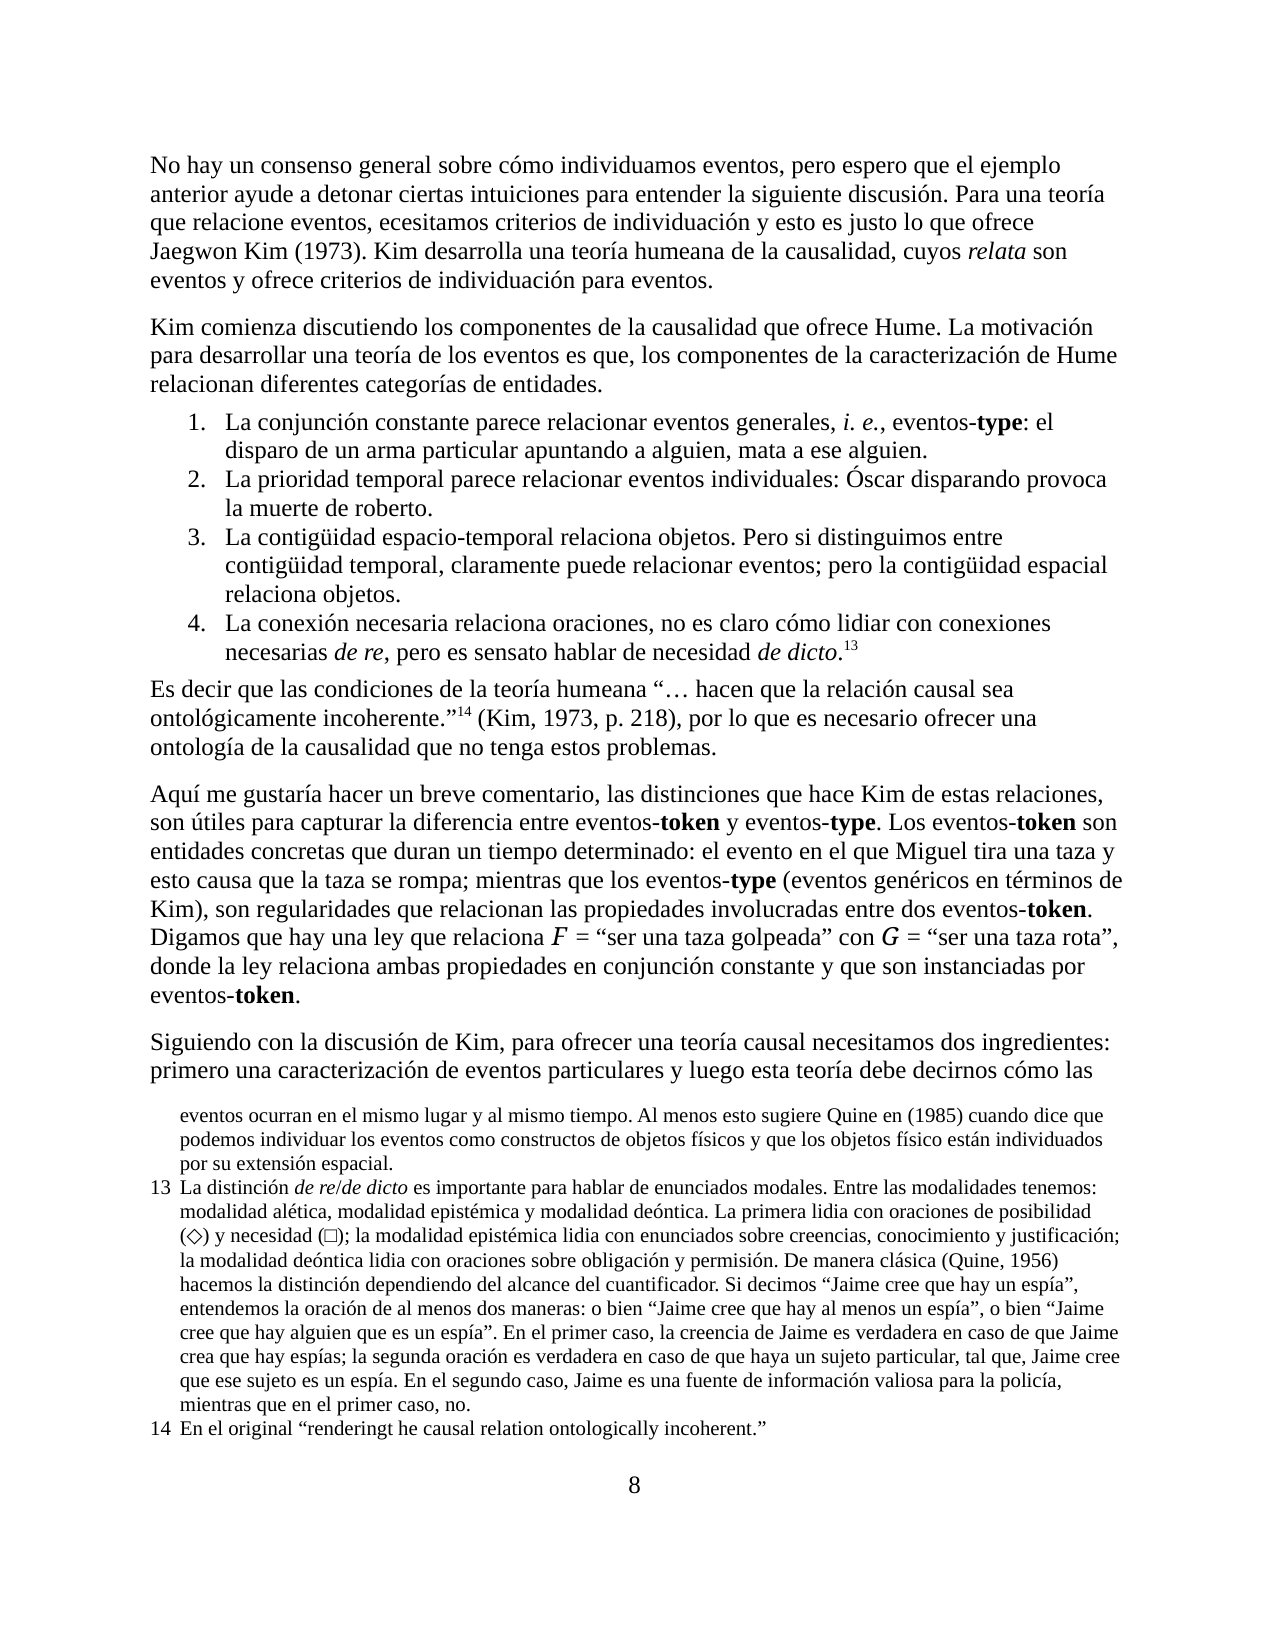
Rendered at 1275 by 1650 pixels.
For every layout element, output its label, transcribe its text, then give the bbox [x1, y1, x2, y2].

text En el original “renderingt he causal relation ontologically incoherent.” [150, 1416, 1125, 1440]
text eventos ocurran en el mismo lugar y al mismo tiempo. Al menos esto sugiere Quine en (1985) cuando dice que podemos individuar los eventos como constructos de objetos físicos y que los objetos físico están individuados por su extensión espacial. [150, 1103, 1125, 1175]
list La prioridad temporal parece relacionar eventos individuales: Óscar disparando provoca la muerte de roberto. [187, 464, 1125, 522]
text Siguiendo con la discusión de Kim, para ofrecer una teoría causal necesitamos dos ingredientes: primero una caracterización de eventos particulares y luego esta teoría debe decirnos cómo las propiedades involucradas en los eventos-token están causalmente relacionadas y obtener eventos genéricos. Comenzando con la individuación de eventos, nuestro ejemplo anterior se puede analizar en los siguientes términos: (i) “la taza es golpeada por Miguel en ” y (ii)“la taza se rompe en ”. Para dar una estructura a nuestros eventos anteriores, usamos la siguiente formalización: (i) = y (ii) = . [150, 1027, 1125, 1084]
text Kim comienza discutiendo los componentes de la causalidad que ofrece Hume. La motivación para desarrollar una teoría de los eventos es que, los componentes de la caracterización de Hume relacionan diferentes categorías de entidades. [150, 312, 1125, 398]
list La conjunción constante parece relacionar eventos generales, i. e., eventos-type: el disparo de un arma particular apuntando a alguien, mata a ese alguien. [187, 407, 1125, 464]
list La contigüidad espacio-temporal relaciona objetos. Pero si distinguimos entre contigüidad temporal, claramente puede relacionar eventos; pero la contigüidad espacial relaciona objetos. [187, 522, 1125, 608]
text No hay un consenso general sobre cómo individuamos eventos, pero espero que el ejemplo anterior ayude a detonar ciertas intuiciones para entender la siguiente discusión. Para una teoría que relacione eventos, ecesitamos criterios de individuación y esto es justo lo que ofrece Jaegwon Kim (1973). Kim desarrolla una teoría humeana de la causalidad, cuyos relata son eventos y ofrece criterios de individuación para eventos. [150, 150, 1125, 294]
list La conexión necesaria relaciona oraciones, no es claro cómo lidiar con conexiones necesarias de re, pero es sensato hablar de necesidad de dicto. [187, 608, 1125, 666]
list La distinción de re/de dicto es importante para hablar de enunciados modales. Entre las modalidades tenemos: modalidad alética, modalidad epistémica y modalidad deóntica. La primera lidia con oraciones de posibilidad (◇) y necesidad (□); la modalidad epistémica lidia con enunciados sobre creencias, conocimiento y justificación; la modalidad deóntica lidia con oraciones sobre obligación y permisión. De manera clásica (Quine, 1956) hacemos la distinción dependiendo del alcance del cuantificador. Si decimos “Jaime cree que hay un espía”, entendemos la oración de al menos dos maneras: o bien “Jaime cree que hay al menos un espía”, o bien “Jaime cree que hay alguien que es un espía”. En el primer caso, la creencia de Jaime es verdadera en caso de que Jaime crea que hay espías; la segunda oración es verdadera en caso de que haya un sujeto particular, tal que, Jaime cree que ese sujeto es un espía. En el segundo caso, Jaime es una fuente de información valiosa para la policía, mientras que en el primer caso, no. [150, 1175, 1125, 1416]
text Es decir que las condiciones de la teoría humeana “… hacen que la relación causal sea ontológicamente incoherente.” (Kim, 1973, p. 218), por lo que es necesario ofrecer una ontología de la causalidad que no tenga estos problemas. [150, 674, 1125, 761]
text Aquí me gustaría hacer un breve comentario, las distinciones que hace Kim de estas relaciones, son útiles para capturar la diferencia entre eventos-token y eventos-type. Los eventos-token son entidades concretas que duran un tiempo determinado: el evento en el que Miguel tira una taza y esto causa que la taza se rompa; mientras que los eventos-type (eventos genéricos en términos de Kim), son regularidades que relacionan las propiedades involucradas entre dos eventos-token. Digamos que hay una ley que relaciona = “ser una taza golpeada” con = “ser una taza rota”, donde la ley relaciona ambas propiedades en conjunción constante y que son instanciadas por eventos-token. [150, 779, 1125, 1009]
